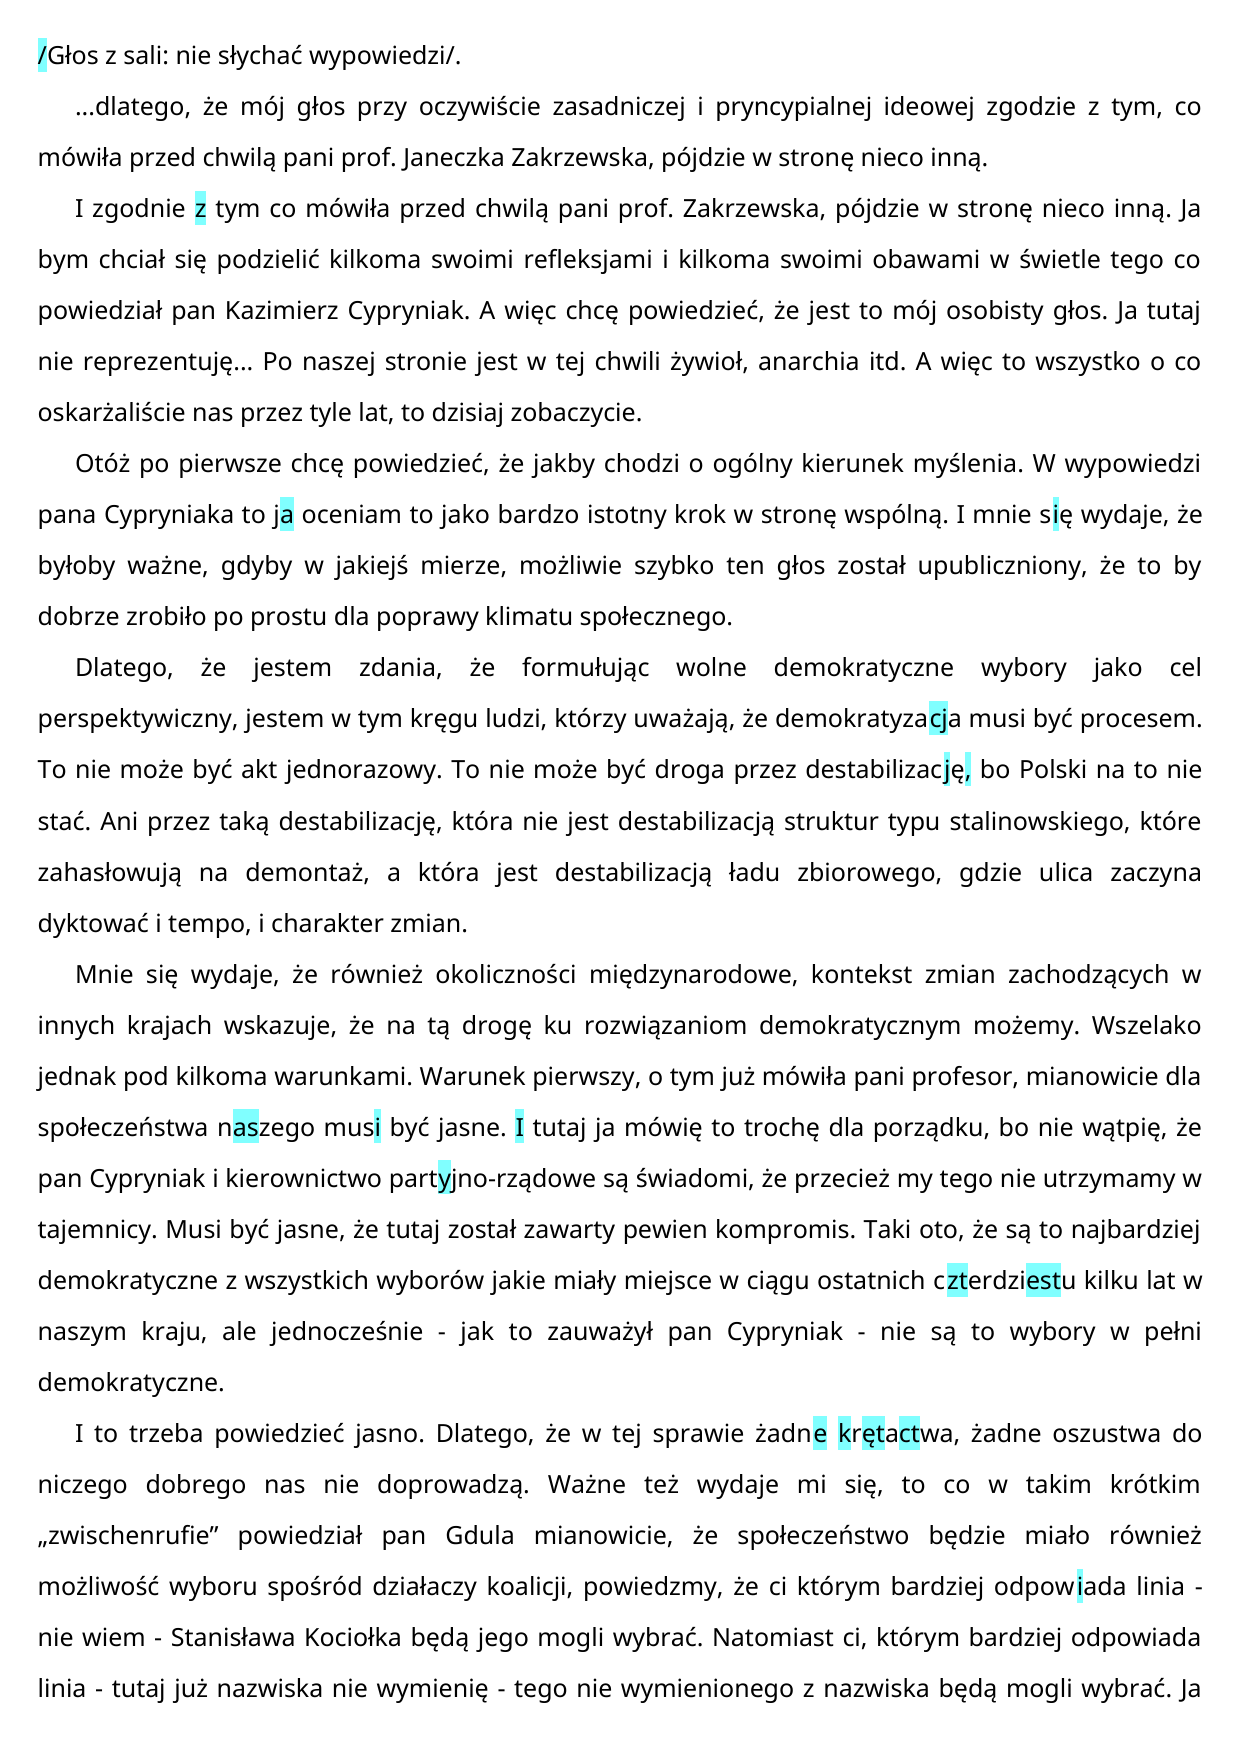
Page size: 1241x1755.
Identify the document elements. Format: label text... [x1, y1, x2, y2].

text I to trzeba powiedzieć jasno. Dlatego, że w tej sprawie żadne krętactwa, żadne oszustwa do niczego dobrego nas nie doprowadzą. Ważne też wydaje mi się, to co w takim krótkim „zwischenrufie” powiedział pan Gdula mianowicie, że społeczeństwo będzie miało również możliwość wyboru spośród działaczy koalicji, powiedzmy, że ci którym bardziej odpowiada linia - nie wiem - Stanisława Kociołka będą jego mogli wybrać. Natomiast ci, którym bardziej odpowiada linia - tutaj już nazwiska nie wymienię - tego nie wymienionego z nazwiska będą mogli wybrać. Ja [37, 1416, 1203, 1705]
text Otóż po pierwsze chcę powiedzieć, że jakby chodzi o ogólny kierunek myślenia. W wypowiedzi pana Cypryniaka to ja oceniam to jako bardzo istotny krok w stronę wspólną. I mnie się wydaje, że byłoby ważne, gdyby w jakiejś mierze, możliwie szybko ten głos został upubliczniony, że to by dobrze zrobiło po prostu dla poprawy klimatu społecznego. [37, 446, 1203, 633]
text ...dlatego, że mój głos przy oczywiście zasadniczej i pryncypialnej ideowej zgodzie z tym, co mówiła przed chwilą pani prof. Janeczka Zakrzewska, pójdzie w stronę nieco inną. [37, 88, 1203, 174]
text Mnie się wydaje, że również okoliczności międzynarodowe, kontekst zmian zachodzących w innych krajach wskazuje, że na tą drogę ku rozwiązaniom demokratycznym możemy. Wszelako jednak pod kilkoma warunkami. Warunek pierwszy, o tym już mówiła pani profesor, mianowicie dla społeczeństwa naszego musi być jasne. I tutaj ja mówię to trochę dla porządku, bo nie wątpię, że pan Cypryniak i kierownictwo partyjno-rządowe są świadomi, że przecież my tego nie utrzymamy w tajemnicy. Musi być jasne, że tutaj został zawarty pewien kompromis. Taki oto, że są to najbardziej demokratyczne z wszystkich wyborów jakie miały miejsce w ciągu ostatnich czterdziestu kilku lat w naszym kraju, ale jednocześnie - jak to zauważył pan Cypryniak - nie są to wybory w pełni demokratyczne. [37, 956, 1203, 1399]
text /Głos z sali: nie słychać wypowiedzi/. [37, 37, 1203, 72]
text Dlatego, że jestem zdania, że formułując wolne demokratyczne wybory jako cel perspektywiczny, jestem w tym kręgu ludzi, którzy uważają, że demokratyzacja musi być procesem. To nie może być akt jednorazowy. To nie może być droga przez destabilizację, bo Polski na to nie stać. Ani przez taką destabilizację, która nie jest destabilizacją struktur typu stalinowskiego, które zahasłowują na demontaż, a która jest destabilizacją ładu zbiorowego, gdzie ulica zaczyna dyktować i tempo, i charakter zmian. [37, 650, 1203, 939]
text I zgodnie z tym co mówiła przed chwilą pani prof. Zakrzewska, pójdzie w stronę nieco inną. Ja bym chciał się podzielić kilkoma swoimi refleksjami i kilkoma swoimi obawami w świetle tego co powiedział pan Kazimierz Cypryniak. A więc chcę powiedzieć, że jest to mój osobisty głos. Ja tutaj nie reprezentuję... Po naszej stronie jest w tej chwili żywioł, anarchia itd. A więc to wszystko o co oskarżaliście nas przez tyle lat, to dzisiaj zobaczycie. [37, 191, 1203, 429]
